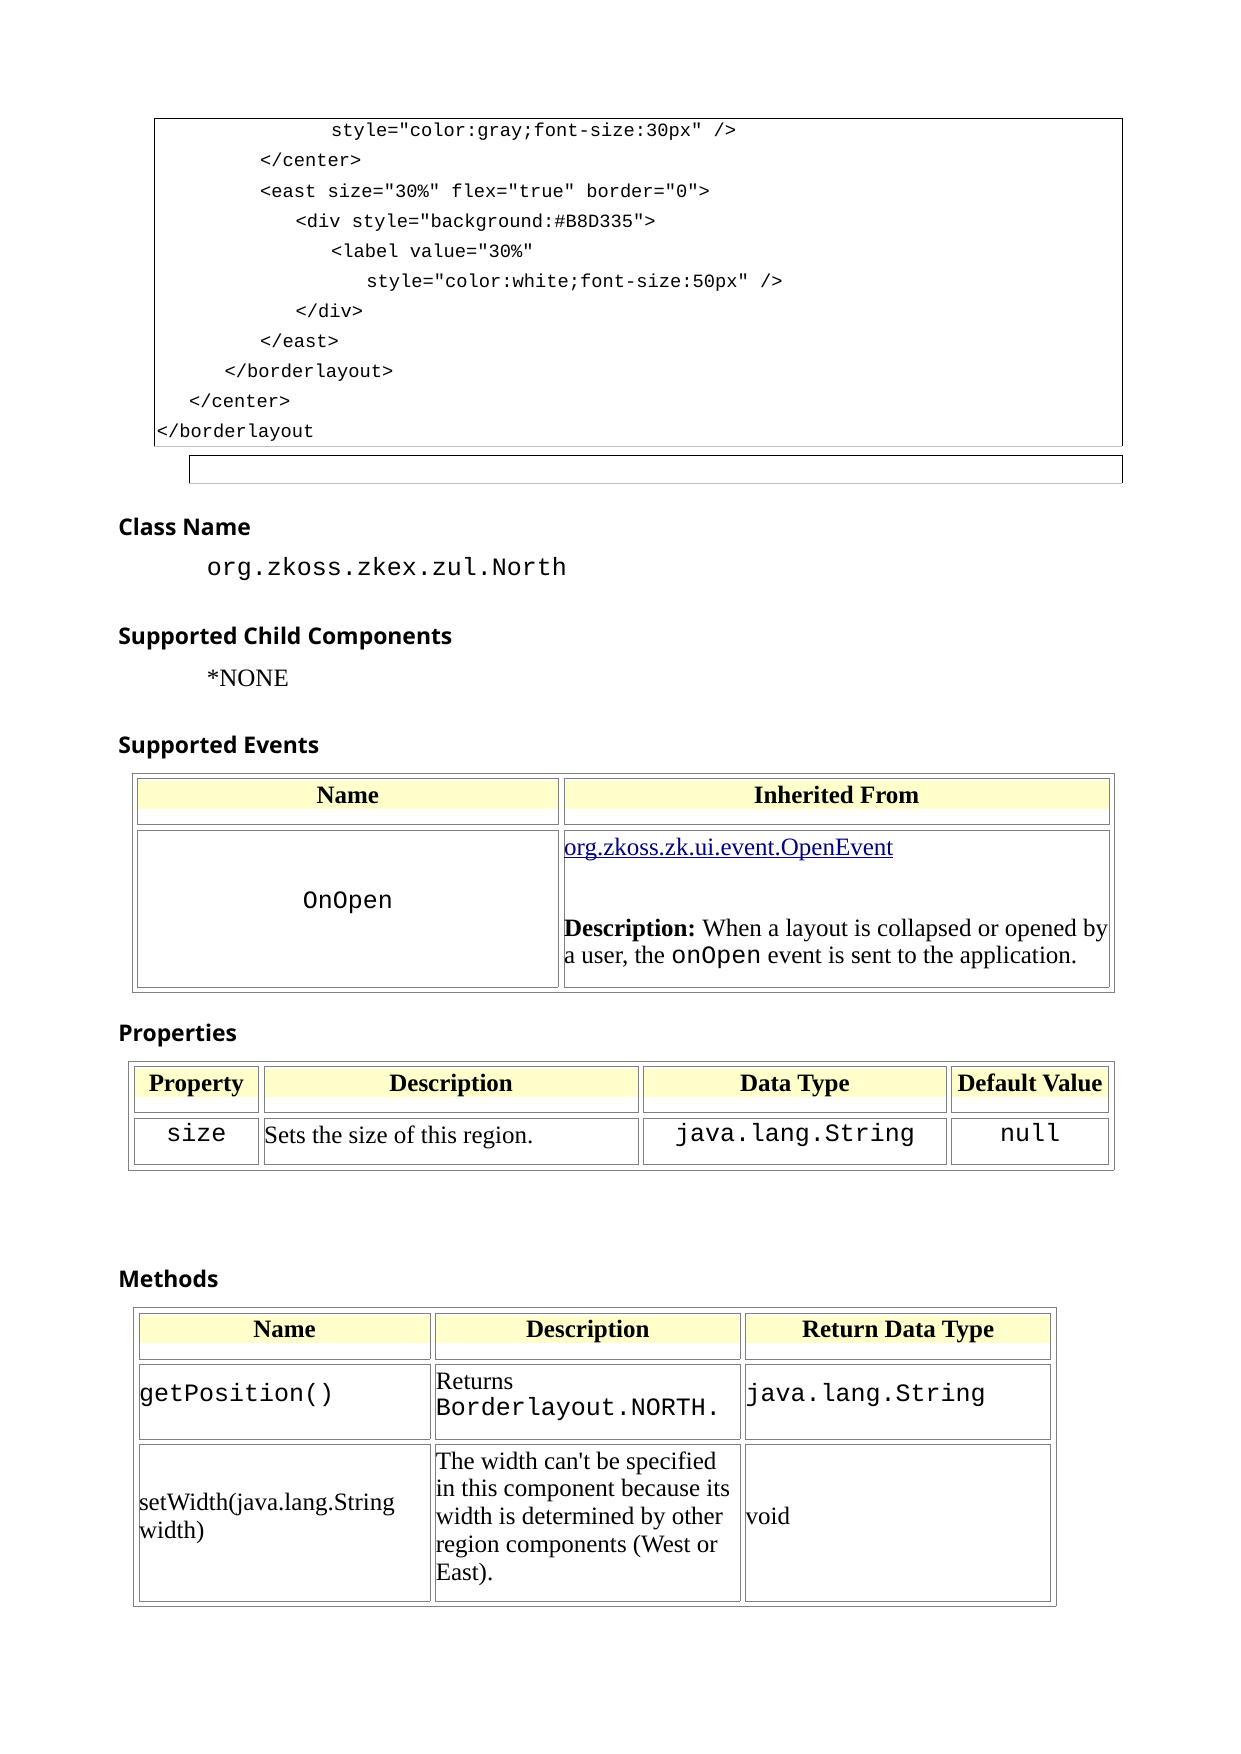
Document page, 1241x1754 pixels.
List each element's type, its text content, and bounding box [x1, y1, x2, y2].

text </div> [155, 299, 1122, 323]
table_header Description [261, 1062, 641, 1112]
table_cell OnOpen [134, 824, 561, 987]
text *NONE [207, 664, 1122, 692]
subtitle Properties [118, 1017, 1122, 1048]
subtitle Supported Child Components [118, 620, 1122, 651]
table_header Description [433, 1308, 742, 1359]
table_cell getPosition() [136, 1359, 433, 1438]
table_header Inherited From [561, 774, 1112, 824]
table_cell setWidth(java.lang.String width) [136, 1439, 433, 1601]
table_cell org.zkoss.zk.ui.event.OpenEvent Description: When a layout is collapsed or opened by a user, the onOpen event is sent to the application. [561, 824, 1112, 987]
table_cell java.lang.String [743, 1359, 1053, 1438]
text </center> [155, 389, 1122, 413]
table_cell Returns Borderlayout.NORTH. [433, 1359, 742, 1438]
text <label value="30%" [155, 238, 1122, 263]
table_header Name [136, 1308, 433, 1359]
table_cell void [743, 1439, 1053, 1601]
table_header Property [131, 1062, 261, 1112]
subtitle Class Name [118, 511, 1122, 542]
table_header Default Value [949, 1062, 1111, 1112]
text </borderlayout> [155, 359, 1122, 383]
text </east> [155, 329, 1122, 353]
table_cell null [949, 1112, 1111, 1164]
text org.zkoss.zkex.zul.North [207, 554, 1122, 583]
subtitle Methods [118, 1263, 1122, 1295]
subtitle Supported Events [118, 729, 1122, 760]
table_header Name [134, 774, 561, 824]
table_cell The width can't be specified in this component because its width is determined by other region components (West or East). [433, 1439, 742, 1601]
table_cell java.lang.String [641, 1112, 948, 1164]
text </center> [155, 148, 1122, 172]
text style="color:white;font-size:50px" /> [155, 269, 1122, 293]
text </borderlayout [155, 419, 1122, 446]
table_header Return Data Type [743, 1308, 1053, 1359]
text style="color:gray;font-size:30px" /> [155, 119, 1122, 142]
text <div style="background:#B8D335"> [155, 208, 1122, 233]
table_header Data Type [641, 1062, 948, 1112]
text <east size="30%" flex="true" border="0"> [155, 178, 1122, 203]
table_cell size [131, 1112, 261, 1164]
table_cell Sets the size of this region. [261, 1112, 641, 1164]
